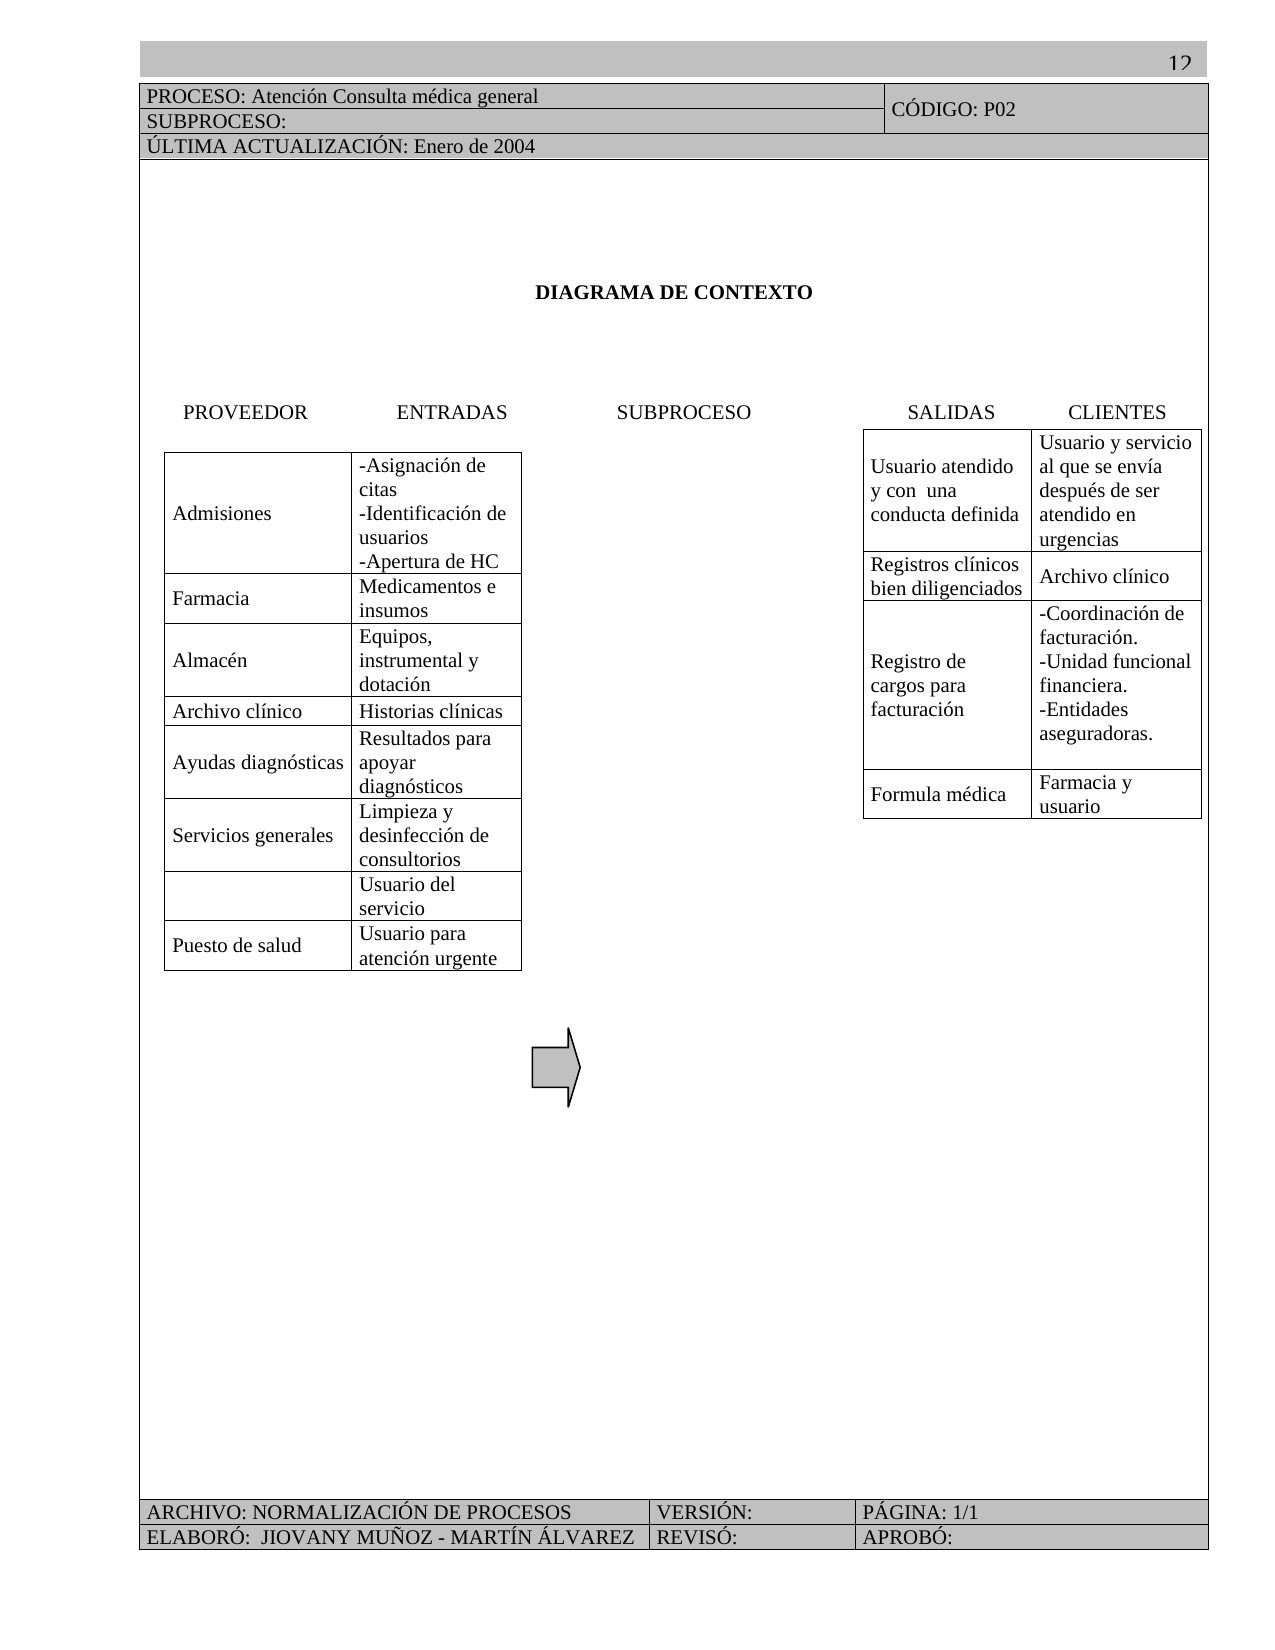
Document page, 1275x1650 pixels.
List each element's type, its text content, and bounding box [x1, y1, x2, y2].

table_header PROCESO: Atención Consulta médica general [140, 84, 884, 108]
table_cell Almacén [165, 624, 351, 696]
table_cell Puesto de salud [165, 921, 351, 969]
table_header CÓDIGO: P02 [885, 84, 1208, 133]
table_cell Usuario del servicio [352, 872, 521, 920]
table_header Usuario y servicio al que se envía después de ser atendido en urgencias [1032, 430, 1201, 551]
table_cell SUBPROCESO: [140, 109, 884, 133]
table_cell APROBÓ: [856, 1525, 1208, 1549]
table_cell ARCHIVO: NORMALIZACIÓN DE PROCESOS [140, 1500, 649, 1524]
table_cell Usuario para atención urgente [352, 921, 521, 969]
table_cell Farmacia y usuario [1032, 770, 1201, 818]
table_cell Archivo clínico [165, 697, 351, 725]
table_cell Limpieza y desinfección de consultorios [352, 799, 521, 871]
table_cell Farmacia [165, 574, 351, 622]
table_cell Registros clínicos bien diligenciados [864, 552, 1031, 600]
table_cell VERSIÓN: [650, 1500, 855, 1524]
table_header PROCESO: Atención Consulta médica general [140, 41, 1207, 77]
table_cell [165, 872, 351, 920]
table_cell REVISÓ: [650, 1525, 855, 1549]
table_cell ÚLTIMA ACTUALIZACIÓN: Enero de 2004 [140, 134, 1208, 158]
table_cell Ayudas diagnósticas [165, 726, 351, 798]
table_cell Archivo clínico [1032, 552, 1201, 600]
table_cell ELABORÓ: JIOVANY MUÑOZ - MARTÍN ÁLVAREZ [140, 1525, 649, 1549]
table_cell Servicios generales [165, 799, 351, 871]
table_cell DIAGRAMA DE CONTEXTO PROVEEDOR ENTRADAS SUBPROCESO SALIDAS CLIENTES [140, 160, 1208, 1499]
table_cell -Coordinación de facturación. -Unidad funcional financiera. -Entidades aseguradoras. [1032, 601, 1201, 769]
table_cell Equipos, instrumental y dotación [352, 624, 521, 696]
table_cell Registro de cargos para facturación [864, 601, 1031, 769]
table_header Usuario atendido y con una conducta definida [864, 430, 1031, 551]
table_header -Asignación de citas -Identificación de usuarios -Apertura de HC [352, 453, 521, 573]
table_cell Historias clínicas [352, 697, 521, 725]
table_header Admisiones [165, 453, 351, 573]
table_cell Medicamentos e insumos [352, 574, 521, 622]
table_cell Formula médica [864, 770, 1031, 818]
table_cell Resultados para apoyar diagnósticos [352, 726, 521, 798]
table_cell PÁGINA: 1/1 [856, 1500, 1208, 1524]
